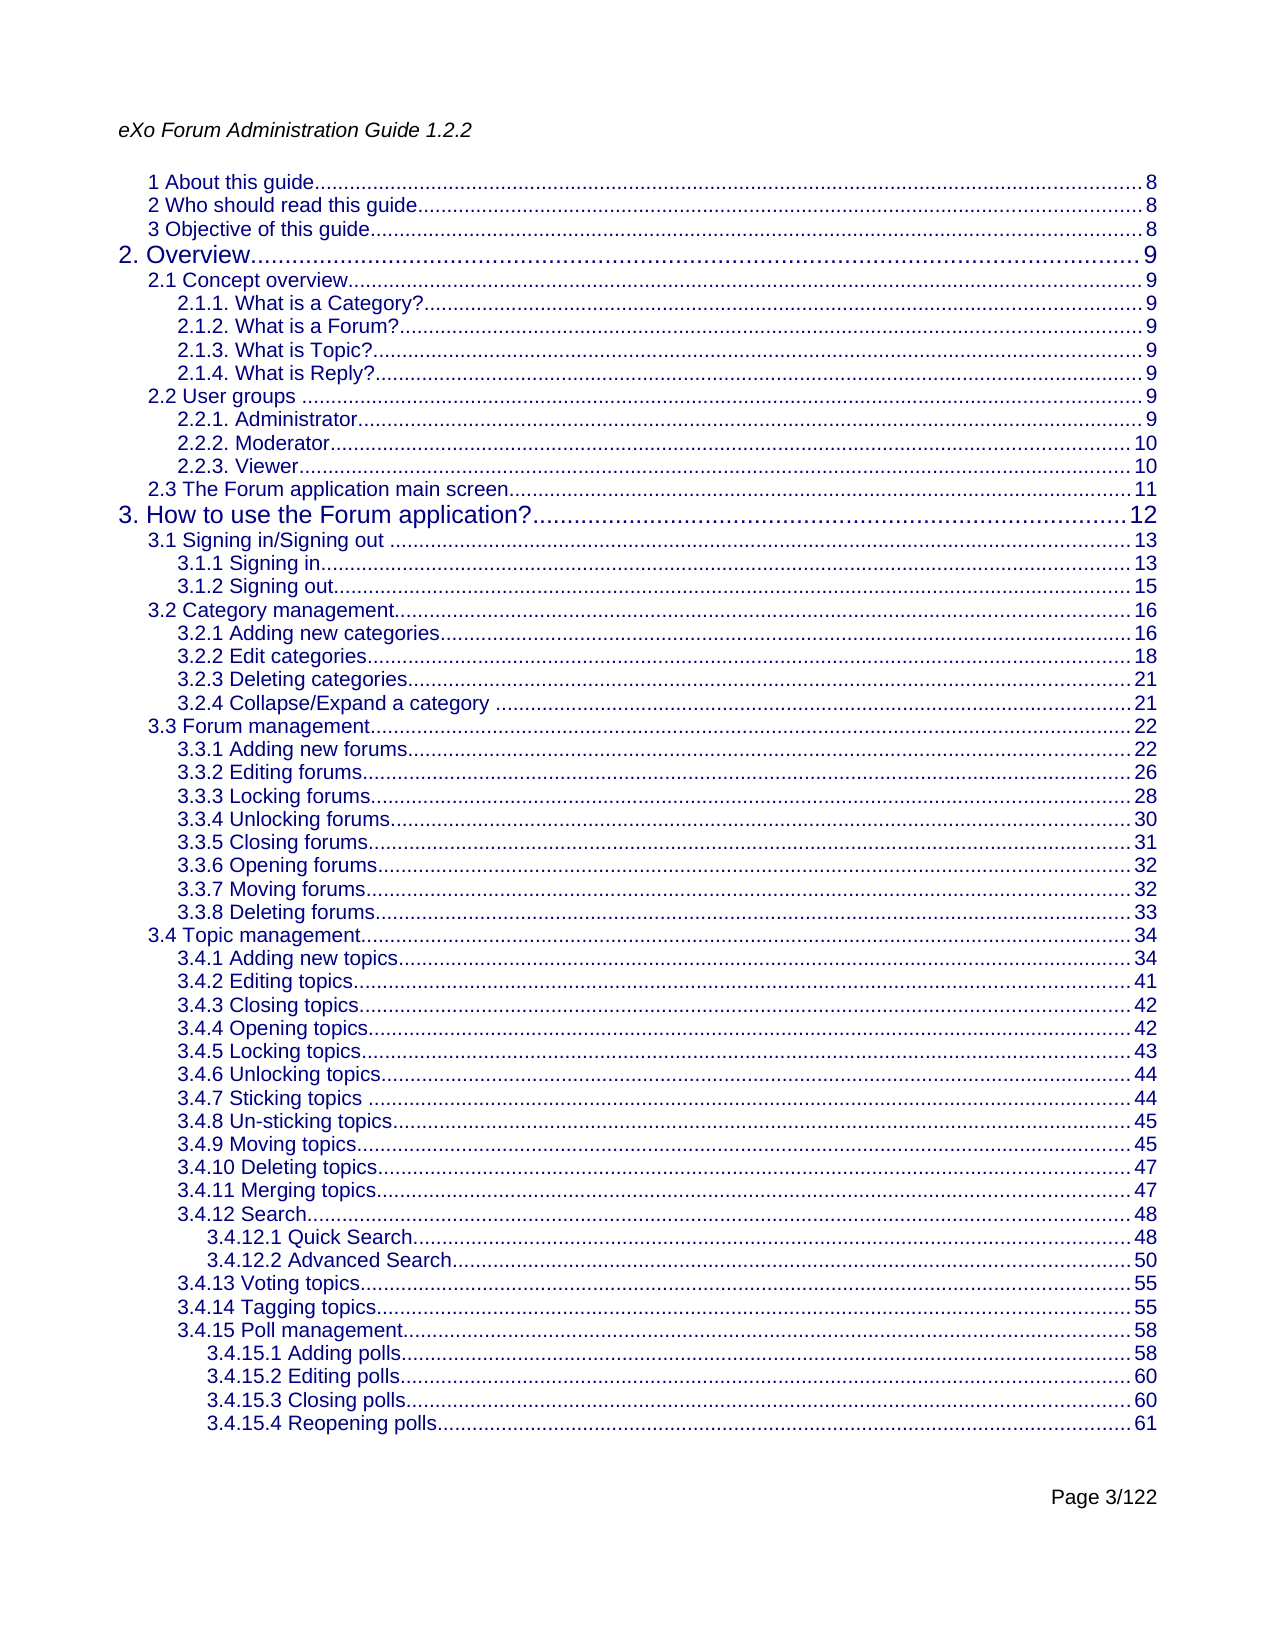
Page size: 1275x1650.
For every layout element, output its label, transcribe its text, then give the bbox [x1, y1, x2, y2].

text 3.4.15.4 Reopening polls 61 [207, 1411, 1157, 1434]
text 3.4.8 Un-sticking topics 45 [177, 1109, 1157, 1133]
text 2.1.4. What is Reply? 9 [177, 361, 1157, 384]
text 3.4.2 Editing topics 41 [177, 970, 1157, 993]
text 2.2.1. Administrator 9 [177, 408, 1157, 431]
text 1 About this guide 8 [148, 171, 1157, 194]
text 3.4.6 Unlocking topics 44 [177, 1063, 1157, 1086]
text 2.2.2. Moderator 10 [177, 431, 1157, 454]
text 3.4.12.1 Quick Search 48 [207, 1226, 1157, 1249]
text 3.4.1 Adding new topics 34 [177, 947, 1157, 970]
text 2 Who should read this guide 8 [148, 194, 1157, 217]
text 3.4 Topic management 34 [148, 923, 1157, 947]
text 3.3.7 Moving forums 32 [177, 877, 1157, 900]
text 3.2 Category management 16 [148, 598, 1157, 622]
text 3.4.12.2 Advanced Search 50 [207, 1249, 1157, 1272]
text 3.4.9 Moving topics 45 [177, 1133, 1157, 1156]
text 3.1 Signing in/Signing out 13 [148, 529, 1157, 552]
text 2.1.3. What is Topic? 9 [177, 338, 1157, 361]
text 3.1.1 Signing in 13 [177, 552, 1157, 575]
text 3. How to use the Forum application? 12 [118, 501, 1157, 529]
text 3.3.1 Adding new forums 22 [177, 738, 1157, 761]
text 3.4.13 Voting topics 55 [177, 1272, 1157, 1295]
text 3.4.5 Locking topics 43 [177, 1040, 1157, 1063]
text 3 Objective of this guide 8 [148, 217, 1157, 241]
text 3.3.5 Closing forums 31 [177, 831, 1157, 854]
text 2. Overview 9 [118, 241, 1157, 268]
text 3.4.15 Poll management 58 [177, 1318, 1157, 1342]
text 3.2.2 Edit categories 18 [177, 645, 1157, 668]
text 3.3.2 Editing forums 26 [177, 761, 1157, 784]
text 3.4.15.1 Adding polls 58 [207, 1342, 1157, 1365]
text 2.2 User groups 9 [148, 384, 1157, 408]
text 3.2.1 Adding new categories 16 [177, 622, 1157, 645]
text 2.1.1. What is a Category? 9 [177, 292, 1157, 315]
text 3.3.8 Deleting forums 33 [177, 900, 1157, 923]
text 3.4.3 Closing topics 42 [177, 993, 1157, 1016]
text 3.4.4 Opening topics 42 [177, 1016, 1157, 1040]
text 2.2.3. Viewer 10 [177, 454, 1157, 477]
text 2.1.2. What is a Forum? 9 [177, 315, 1157, 338]
text 3.4.11 Merging topics 47 [177, 1179, 1157, 1202]
text 3.4.10 Deleting topics 47 [177, 1156, 1157, 1179]
text 3.2.4 Collapse/Expand a category 21 [177, 691, 1157, 714]
text 2.3 The Forum application main screen 11 [148, 477, 1157, 501]
text 3.2.3 Deleting categories 21 [177, 668, 1157, 691]
text 3.4.12 Search 48 [177, 1202, 1157, 1226]
text 3.4.14 Tagging topics 55 [177, 1295, 1157, 1318]
text 2.1 Concept overview 9 [148, 268, 1157, 292]
text 3.3 Forum management 22 [148, 714, 1157, 738]
text 3.3.3 Locking forums 28 [177, 784, 1157, 807]
text 3.4.7 Sticking topics 44 [177, 1086, 1157, 1109]
text 3.4.15.2 Editing polls 60 [207, 1365, 1157, 1388]
text 3.1.2 Signing out 15 [177, 575, 1157, 598]
text 3.4.15.3 Closing polls 60 [207, 1388, 1157, 1411]
text 3.3.4 Unlocking forums 30 [177, 807, 1157, 831]
text 3.3.6 Opening forums 32 [177, 854, 1157, 877]
